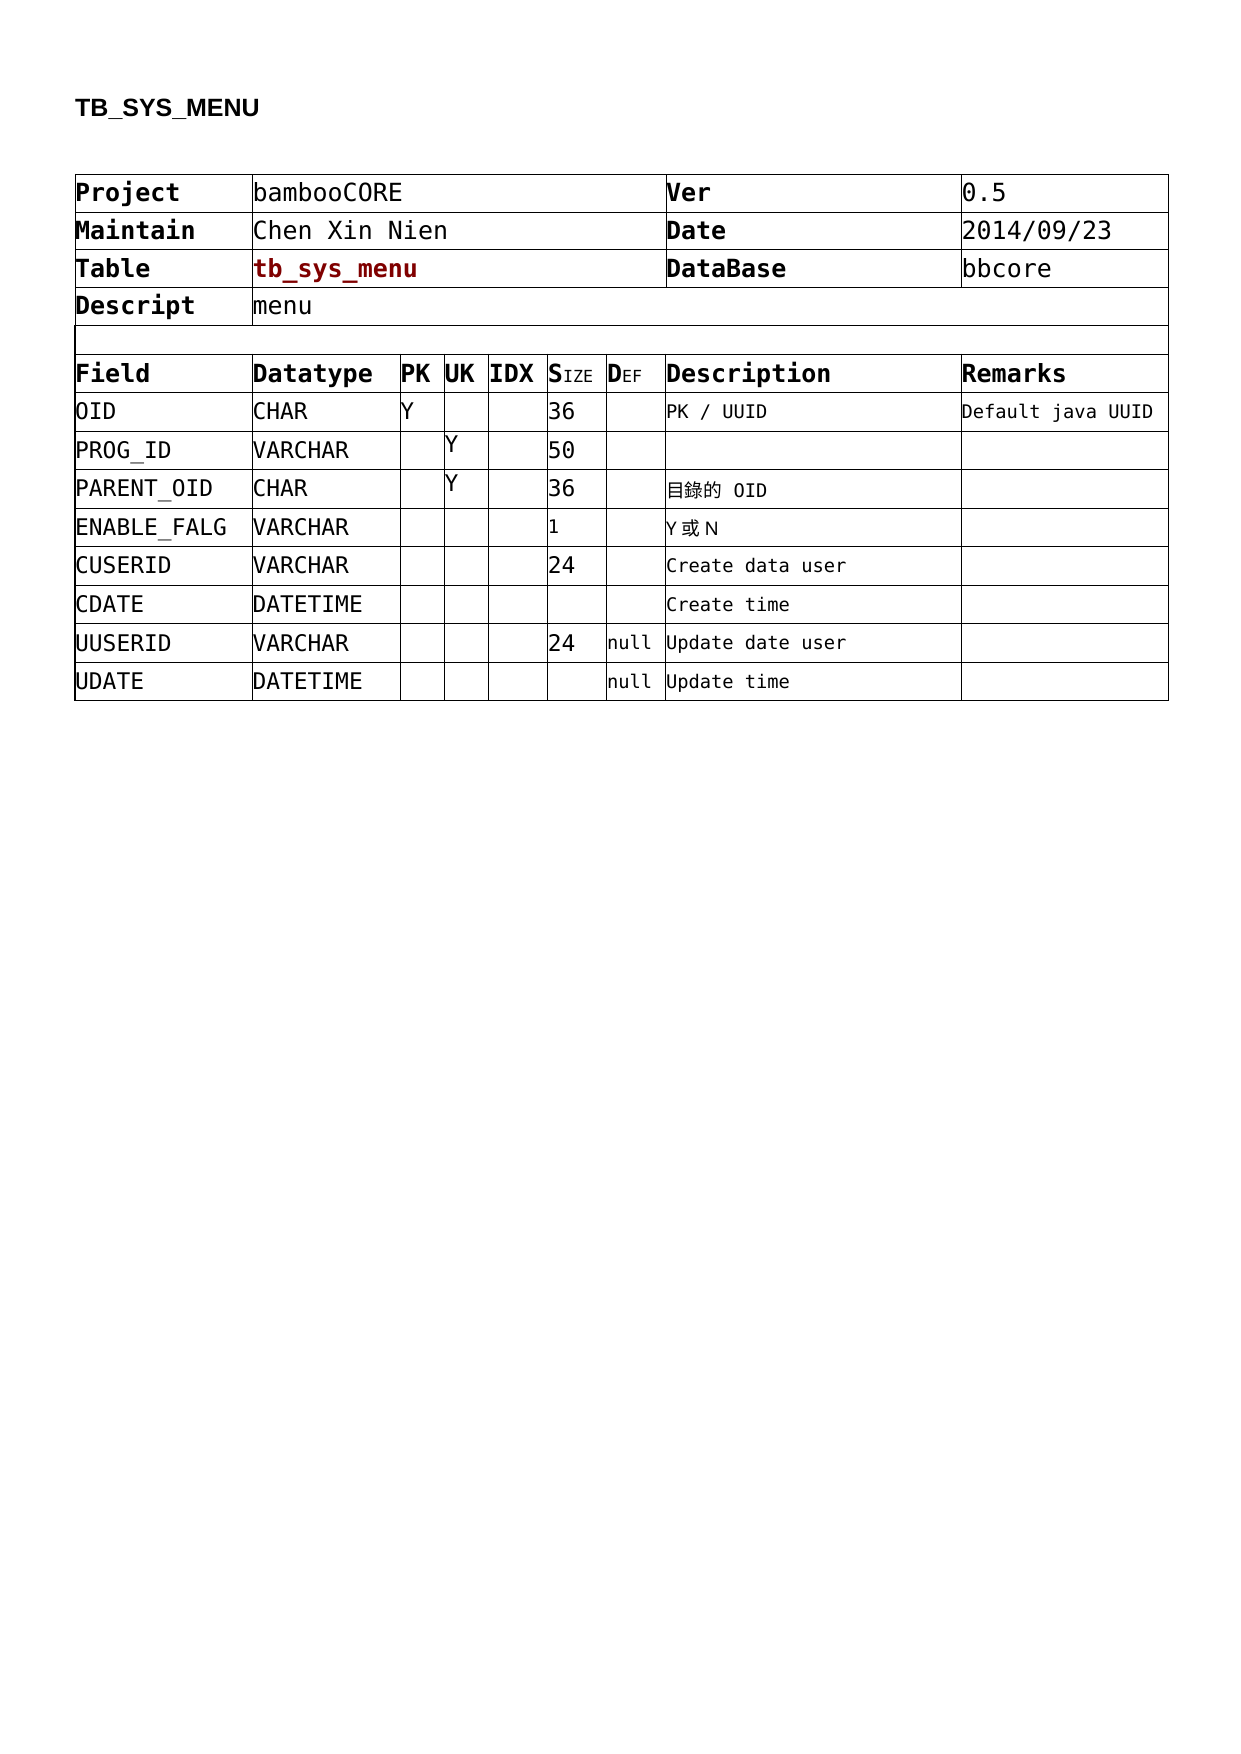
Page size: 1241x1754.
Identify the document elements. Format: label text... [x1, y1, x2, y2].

table_cell [607, 586, 665, 623]
table_cell [445, 547, 488, 585]
table_cell [489, 432, 547, 469]
table_cell [607, 470, 665, 508]
table_cell [445, 509, 488, 546]
table_cell [1169, 354, 1181, 392]
table_cell [962, 624, 1168, 662]
table_cell [962, 432, 1168, 469]
table_cell DATETIME [253, 663, 400, 700]
table_cell SIZE [548, 355, 606, 392]
table_cell 目錄的 OID [666, 470, 961, 508]
table_cell [962, 663, 1168, 700]
table_cell VARCHAR [253, 547, 400, 585]
table_cell menu [253, 288, 1168, 325]
table_cell Chen Xin Nien [253, 213, 666, 249]
table_cell [1169, 325, 1181, 353]
table_cell Maintain [76, 213, 252, 249]
table_cell Remarks [962, 355, 1168, 392]
table_cell [445, 663, 488, 700]
table_cell [76, 326, 1168, 353]
table_cell PK [401, 355, 444, 392]
table_cell UDATE [76, 663, 252, 700]
table_cell CHAR [253, 393, 400, 431]
table_cell [401, 432, 444, 469]
table_cell Y [445, 470, 488, 508]
table_cell [445, 624, 488, 662]
table_cell [1169, 585, 1181, 623]
table_cell Update date user [666, 624, 961, 662]
table_cell PROG_ID [76, 432, 252, 469]
table_cell [1169, 508, 1181, 546]
table_cell [1169, 469, 1181, 508]
table_cell [1169, 546, 1181, 585]
table_cell OID [76, 393, 252, 431]
table_cell [401, 547, 444, 585]
table_cell [489, 663, 547, 700]
table_cell Update time [666, 663, 961, 700]
table_cell PARENT_OID [76, 470, 252, 508]
table_cell [489, 586, 547, 623]
table_cell Field [76, 355, 252, 392]
table_cell 36 [548, 470, 606, 508]
table_cell [1169, 392, 1181, 431]
table_cell [962, 509, 1168, 546]
subtitle TB_SYS_MENU [75, 89, 1165, 127]
table_cell [548, 586, 606, 623]
table_cell [1175, 249, 1181, 287]
table_cell [489, 509, 547, 546]
table_cell [1175, 212, 1181, 249]
table_cell IDX [489, 355, 547, 392]
table_cell Create data user [666, 547, 961, 585]
table_cell UUSERID [76, 624, 252, 662]
table_cell [1169, 431, 1181, 469]
table_cell Y [445, 432, 488, 469]
table_cell Default java UUID [962, 393, 1168, 431]
table_cell Table [76, 250, 252, 287]
table_cell VARCHAR [253, 509, 400, 546]
table_cell [666, 432, 961, 469]
table_cell Y 或 N [666, 509, 961, 546]
table_cell DEF [607, 355, 665, 392]
table_cell [607, 547, 665, 585]
table_cell Descript [76, 288, 252, 325]
table_cell [401, 586, 444, 623]
table_cell Create time [666, 586, 961, 623]
table_cell 24 [548, 624, 606, 662]
table_cell CUSERID [76, 547, 252, 585]
table_cell [962, 470, 1168, 508]
table_cell VARCHAR [253, 624, 400, 662]
table_header 0.5 [962, 175, 1168, 212]
table_cell bbcore [962, 250, 1168, 287]
table_cell [1175, 287, 1181, 325]
table_cell 1 [548, 509, 606, 546]
table_cell [445, 393, 488, 431]
table_cell Datatype [253, 355, 400, 392]
table_cell CHAR [253, 470, 400, 508]
table_cell 2014/09/23 [962, 213, 1168, 249]
table_cell [607, 393, 665, 431]
table_cell PK / UUID [666, 393, 961, 431]
table_cell DataBase [667, 250, 961, 287]
table_cell DATETIME [253, 586, 400, 623]
table_cell 36 [548, 393, 606, 431]
table_cell [489, 470, 547, 508]
table_cell [962, 547, 1168, 585]
table_header Ver [667, 175, 961, 212]
table_cell [607, 432, 665, 469]
table_header Project [76, 175, 252, 212]
table_cell Date [667, 213, 961, 249]
table_cell [489, 624, 547, 662]
table_cell ENABLE_FALG [76, 509, 252, 546]
table_cell null [607, 663, 665, 700]
table_cell [401, 509, 444, 546]
table_cell null [607, 624, 665, 662]
table_cell [489, 547, 547, 585]
table_header bambooCORE [253, 175, 666, 212]
table_cell tb_sys_menu [253, 250, 666, 287]
table_cell 50 [548, 432, 606, 469]
table_cell [607, 509, 665, 546]
table_cell Description [666, 355, 961, 392]
table_cell [445, 586, 488, 623]
table_cell [962, 586, 1168, 623]
table_cell CDATE [76, 586, 252, 623]
table_cell [1169, 662, 1181, 700]
table_cell [401, 663, 444, 700]
table_cell VARCHAR [253, 432, 400, 469]
table_cell Y [401, 393, 444, 431]
table_cell 24 [548, 547, 606, 585]
table_cell [1169, 623, 1181, 662]
table_cell [401, 624, 444, 662]
table_cell [401, 470, 444, 508]
table_cell UK [445, 355, 488, 392]
table_cell [489, 393, 547, 431]
table_header [1175, 174, 1181, 212]
table_cell [548, 663, 606, 700]
